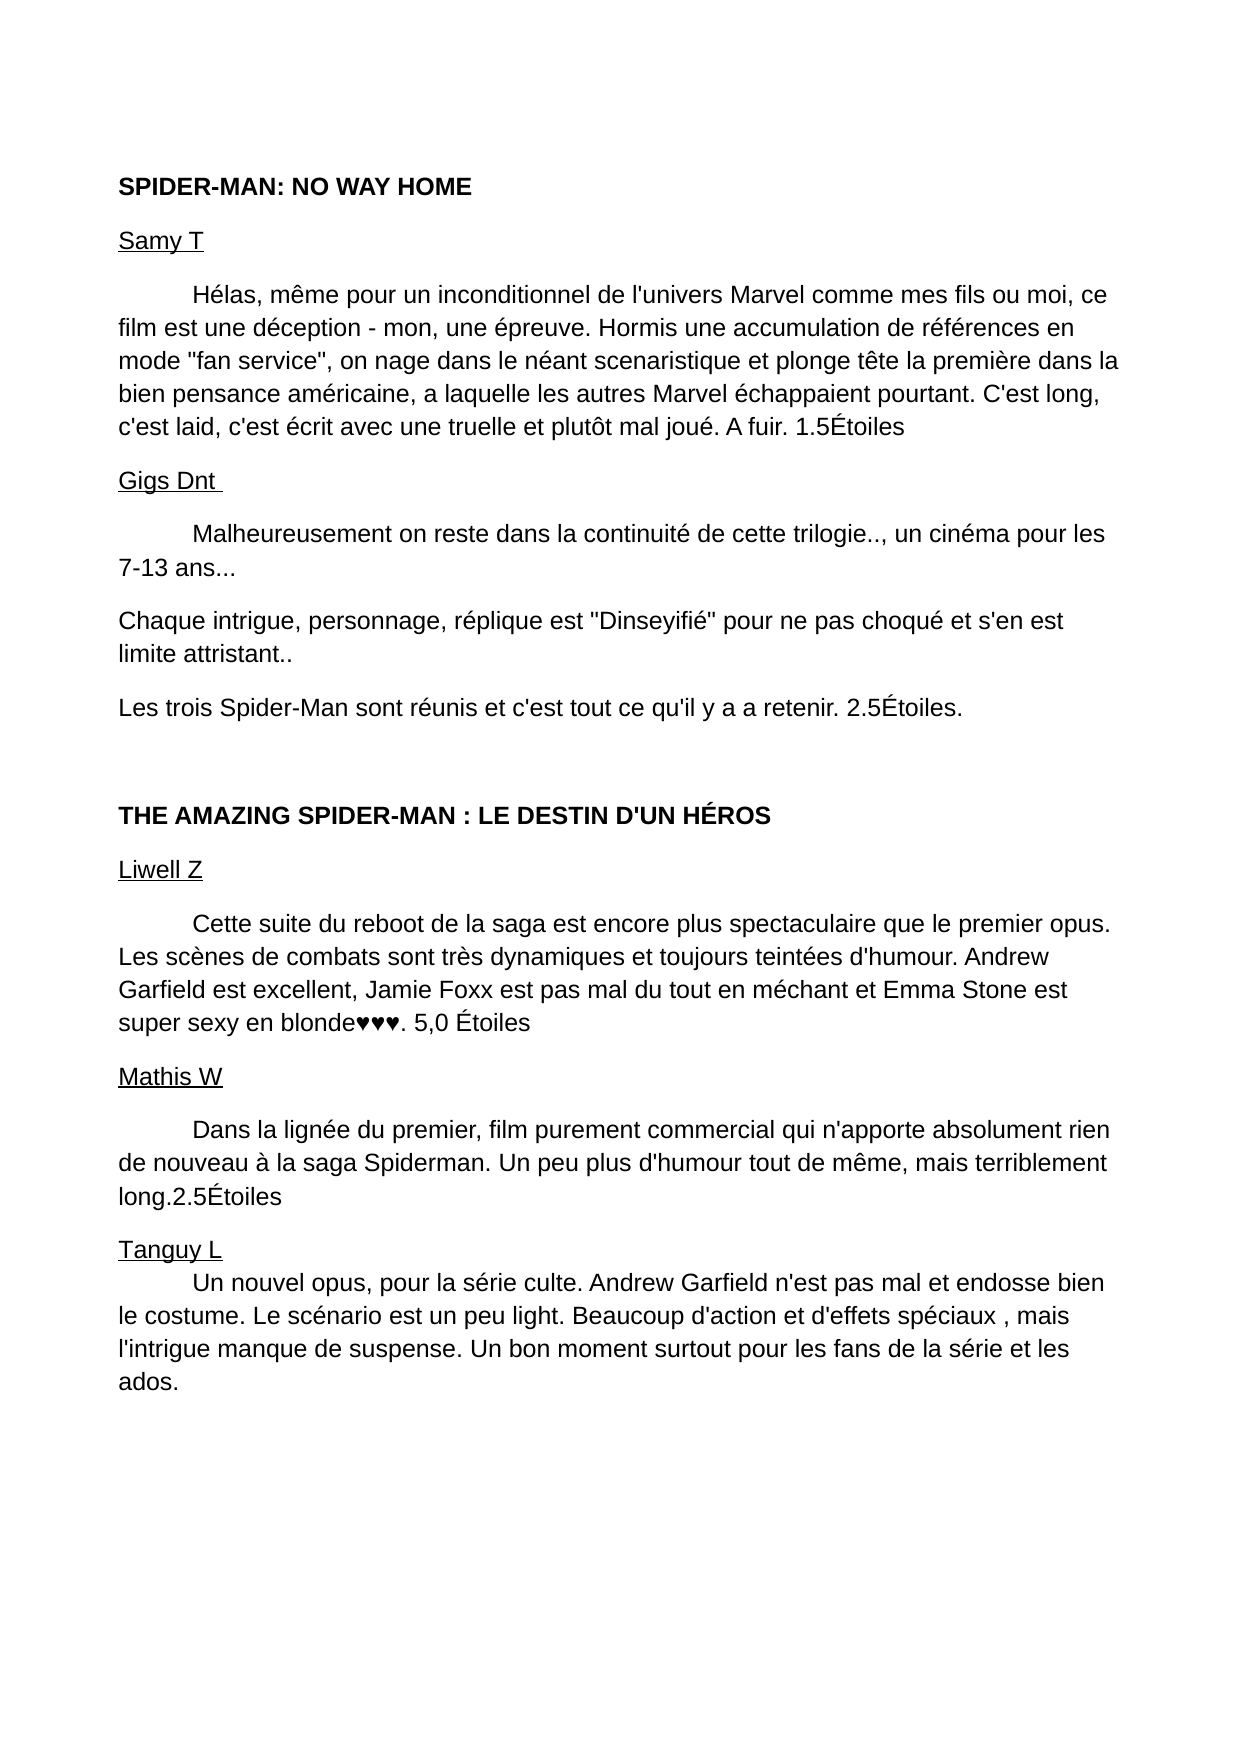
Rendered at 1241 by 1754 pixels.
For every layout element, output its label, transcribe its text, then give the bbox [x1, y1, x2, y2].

text Dans la lignée du premier, film purement commercial qui n'apporte absolument rien de nouveau à la saga Spiderman. Un peu plus d'humour tout de même, mais terriblement long.2.5Étoiles [118, 1115, 1122, 1210]
text Les trois Spider-Man sont réunis et c'est tout ce qu'il y a a retenir. 2.5Étoiles. [118, 693, 1122, 722]
text Mathis W [118, 1062, 1122, 1090]
text SPIDER-MAN: NO WAY HOME [118, 172, 1122, 201]
text Hélas, même pour un inconditionnel de l'univers Marvel comme mes fils ou moi, ce film est une déception - mon, une épreuve. Hormis une accumulation de références en mode "fan service", on nage dans le néant scenaristique et plonge tête la première dans la bien pensance américaine, a laquelle les autres Marvel échappaient pourtant. C'est long, c'est laid, c'est écrit avec une truelle et plutôt mal joué. A fuir. 1.5Étoiles [118, 280, 1122, 441]
text Gigs Dnt [118, 466, 1122, 494]
text Liwell Z [118, 855, 1122, 883]
text Tanguy L Un nouvel opus, pour la série culte. Andrew Garfield n'est pas mal et endosse bien le costume. Le scénario est un peu light. Beaucoup d'action et d'effets spéciaux , mais l'intrigue manque de suspense. Un bon moment surtout pour les fans de la série et les ados. [118, 1235, 1122, 1396]
text Cette suite du reboot de la saga est encore plus spectaculaire que le premier opus. Les scènes de combats sont très dynamiques et toujours teintées d'humour. Andrew Garfield est excellent, Jamie Foxx est pas mal du tout en méchant et Emma Stone est super sexy en blonde♥♥♥. 5,0 Étoiles [118, 909, 1122, 1036]
text THE AMAZING SPIDER-MAN : LE DESTIN D'UN HÉROS [118, 801, 1122, 830]
text Malheureusement on reste dans la continuité de cette trilogie.., un cinéma pour les 7-13 ans... [118, 519, 1122, 581]
text Samy T [118, 226, 1122, 254]
text Chaque intrigue, personnage, réplique est "Dinseyifié" pour ne pas choqué et s'en est limite attristant.. [118, 606, 1122, 668]
